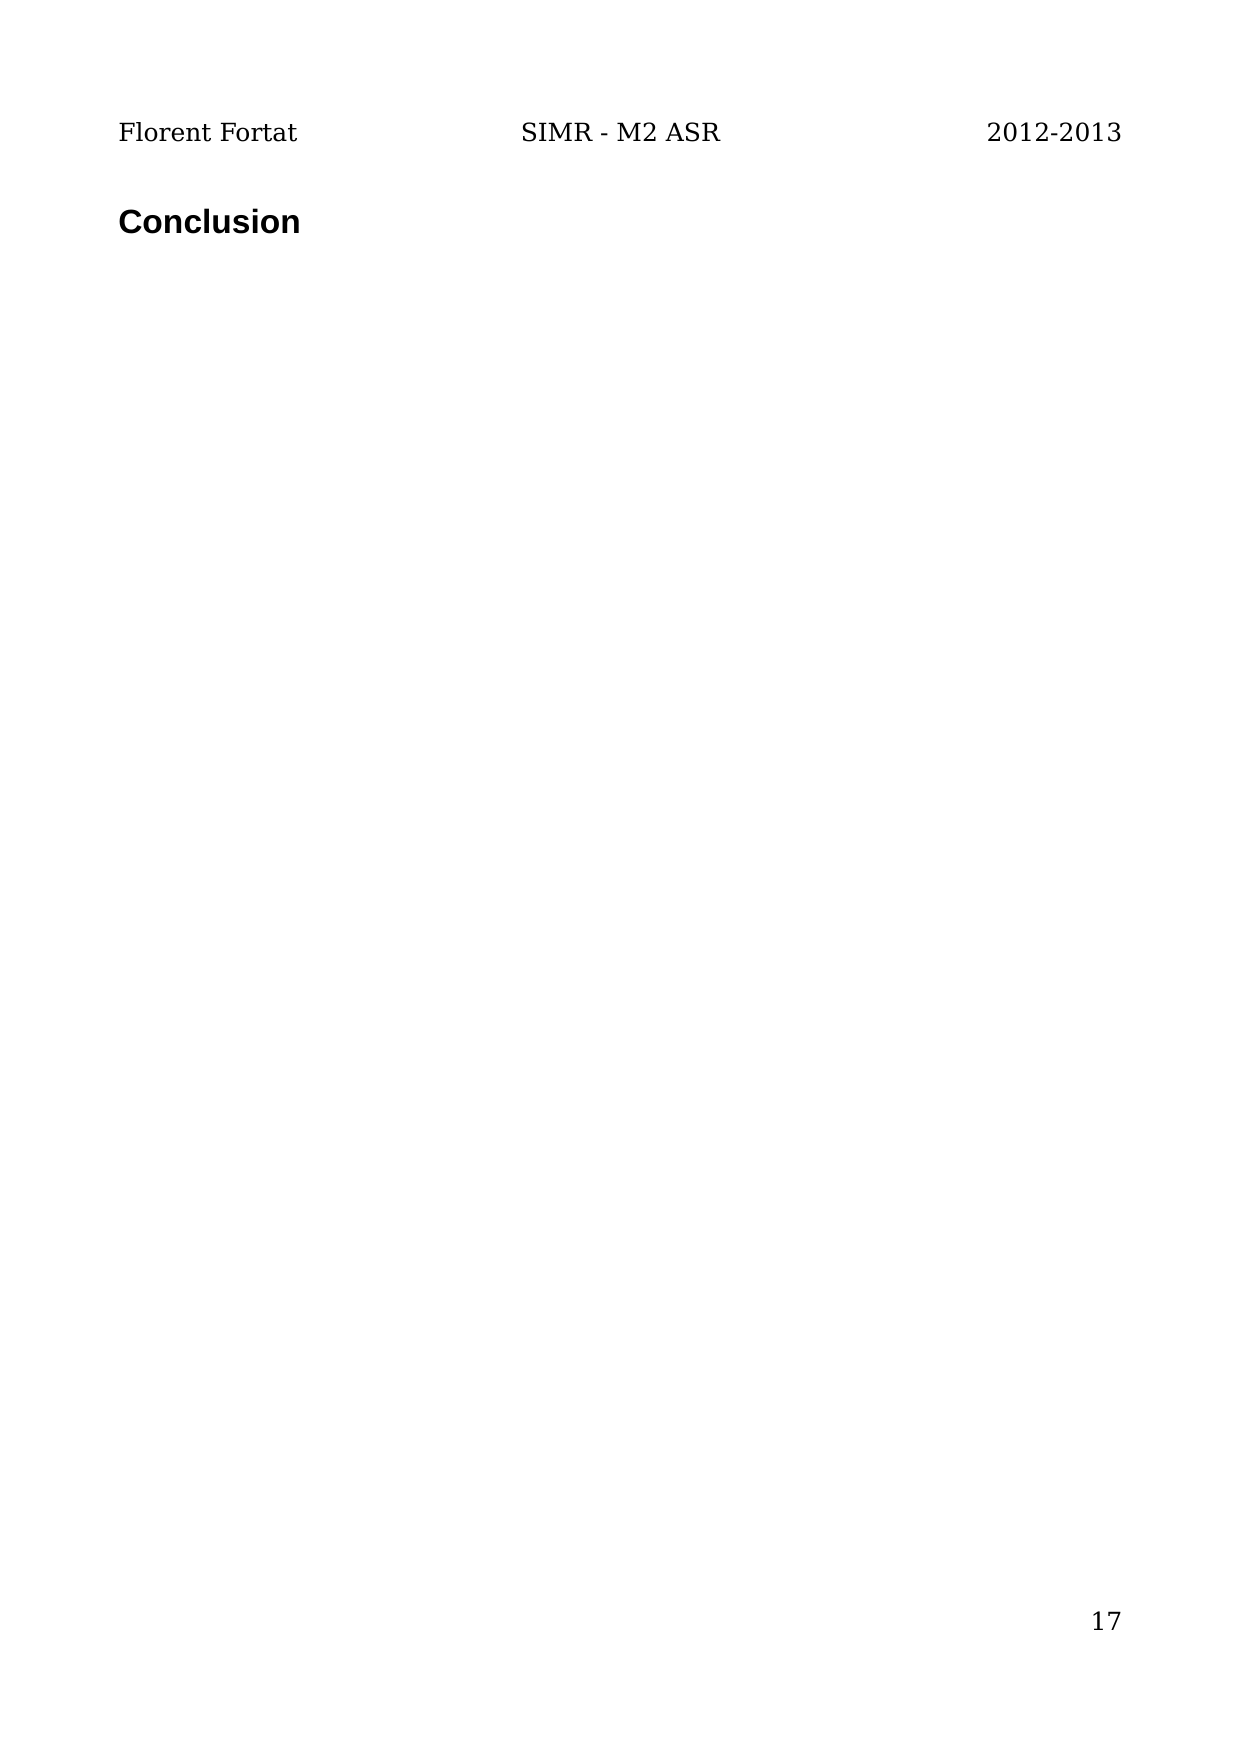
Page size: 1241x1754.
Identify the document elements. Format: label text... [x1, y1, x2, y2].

subtitle Conclusion [118, 202, 1122, 240]
